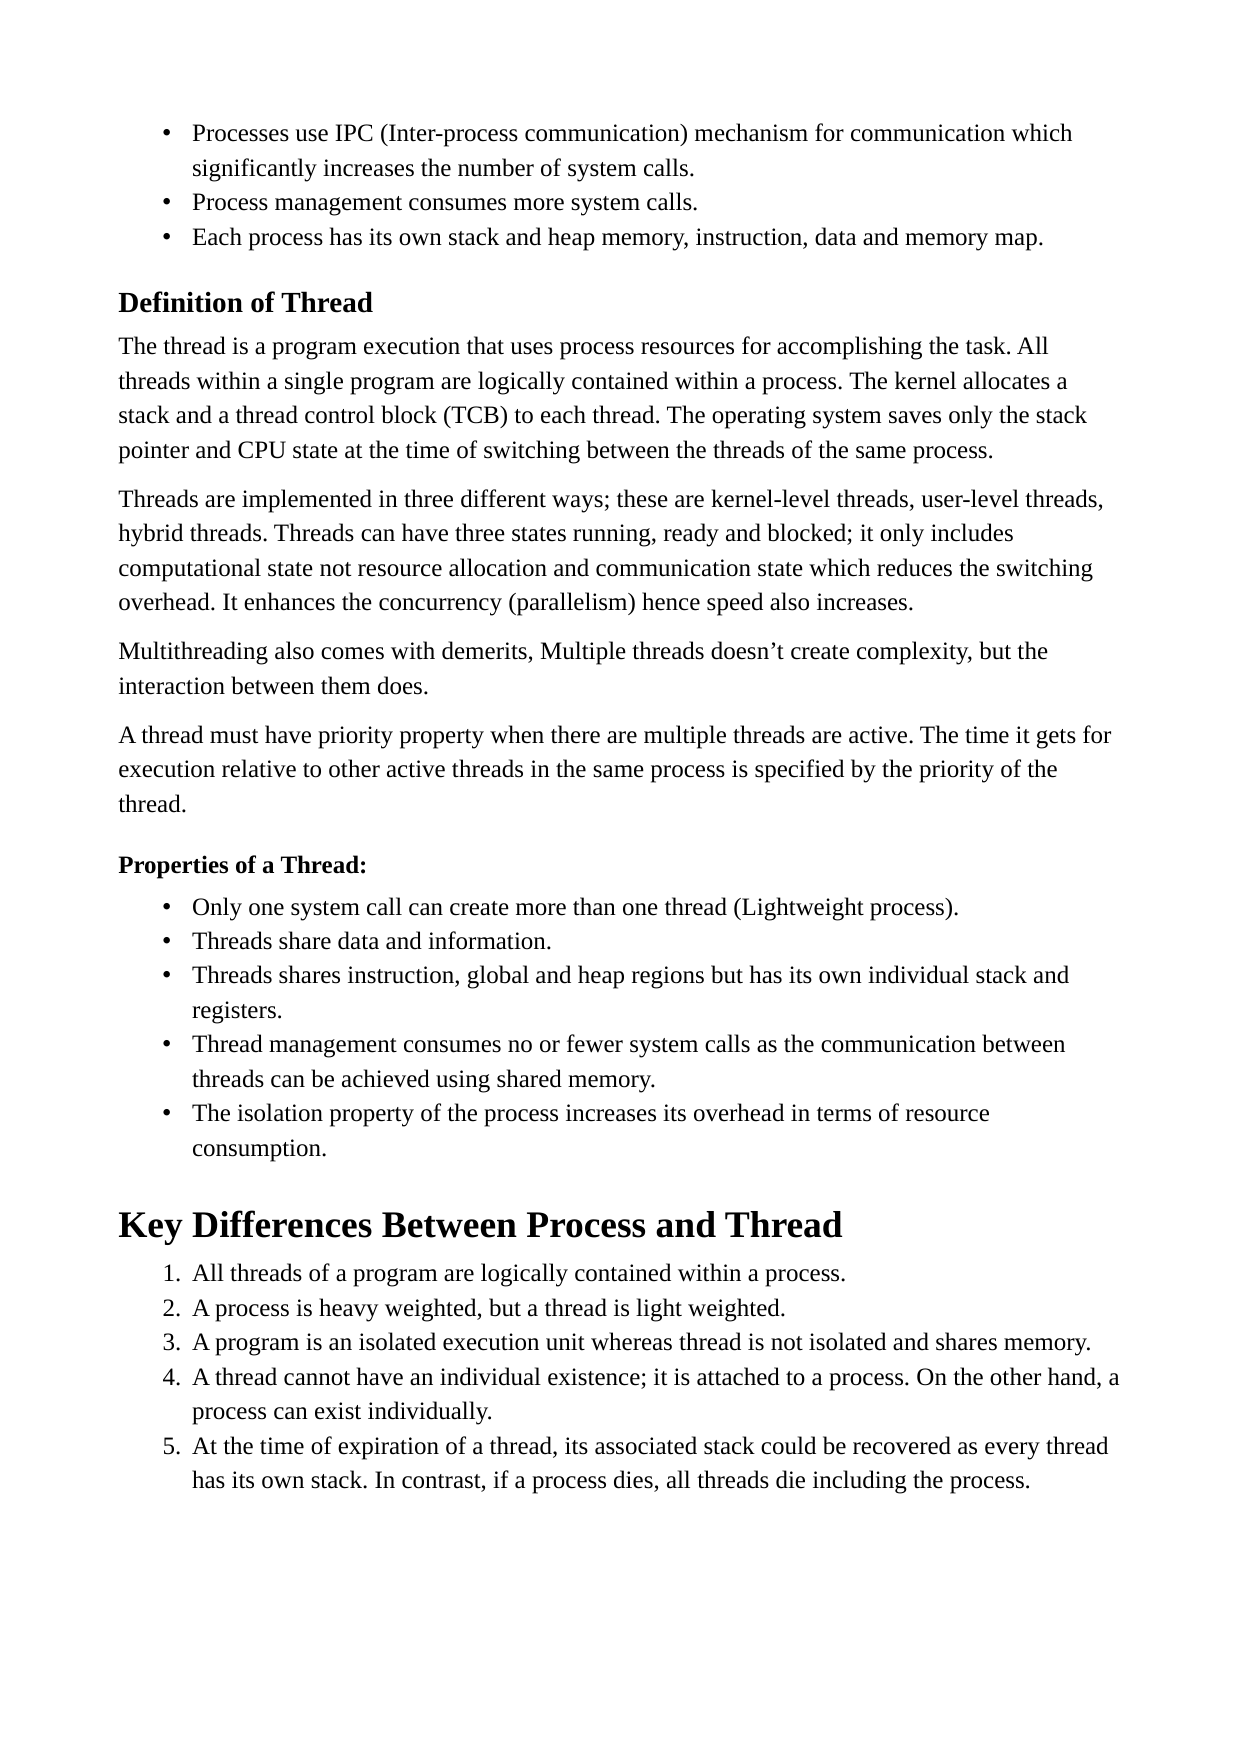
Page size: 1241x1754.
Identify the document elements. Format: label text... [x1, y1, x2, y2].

list Processes use IPC (Inter-process communication) mechanism for communication which significantly increases the number of system calls. [162, 118, 1122, 181]
subtitle Definition of Thread [118, 285, 1122, 319]
text A thread must have priority property when there are multiple threads are active. The time it gets for execution relative to other active threads in the same process is specified by the priority of the thread. [118, 720, 1122, 817]
list The isolation property of the process increases its overhead in terms of resource consumption. [162, 1098, 1122, 1162]
text Multithreading also comes with demerits, Multiple threads doesn’t create complexity, but the interaction between them does. [118, 636, 1122, 699]
list A process is heavy weighted, but a thread is light weighted. [162, 1293, 1122, 1322]
list Process management consumes more system calls. [162, 187, 1122, 216]
list At the time of expiration of a thread, its associated stack could be recovered as every thread has its own stack. In contrast, if a process dies, all threads die including the process. [162, 1431, 1122, 1494]
list A thread cannot have an individual existence; it is attached to a process. On the other hand, a process can exist individually. [162, 1362, 1122, 1425]
list A program is an isolated execution unit whereas thread is not isolated and shares memory. [162, 1327, 1122, 1356]
text Threads are implemented in three different ways; these are kernel-level threads, user-level threads, hybrid threads. Threads can have three states running, ready and blocked; it only includes computational state not resource allocation and communication state which reduces the switching overhead. It enhances the concurrency (parallelism) hence speed also increases. [118, 484, 1122, 616]
list Threads share data and information. [162, 926, 1122, 955]
subtitle Properties of a Thread: [118, 850, 1122, 879]
list All threads of a program are logically contained within a process. [162, 1258, 1122, 1287]
list Thread management consumes no or fewer system calls as the communication between threads can be achieved using shared memory. [162, 1029, 1122, 1093]
subtitle Key Differences Between Process and Thread [118, 1203, 1122, 1246]
list Only one system call can create more than one thread (Lightweight process). [162, 892, 1122, 920]
list Threads shares instruction, global and heap regions but has its own individual stack and registers. [162, 961, 1122, 1024]
text The thread is a program execution that uses process resources for accomplishing the task. All threads within a single program are logically contained within a process. The kernel allocates a stack and a thread control block (TCB) to each thread. The operating system saves only the stack pointer and CPU state at the time of switching between the threads of the same process. [118, 331, 1122, 463]
list Each process has its own stack and heap memory, instruction, data and memory map. [162, 222, 1122, 250]
